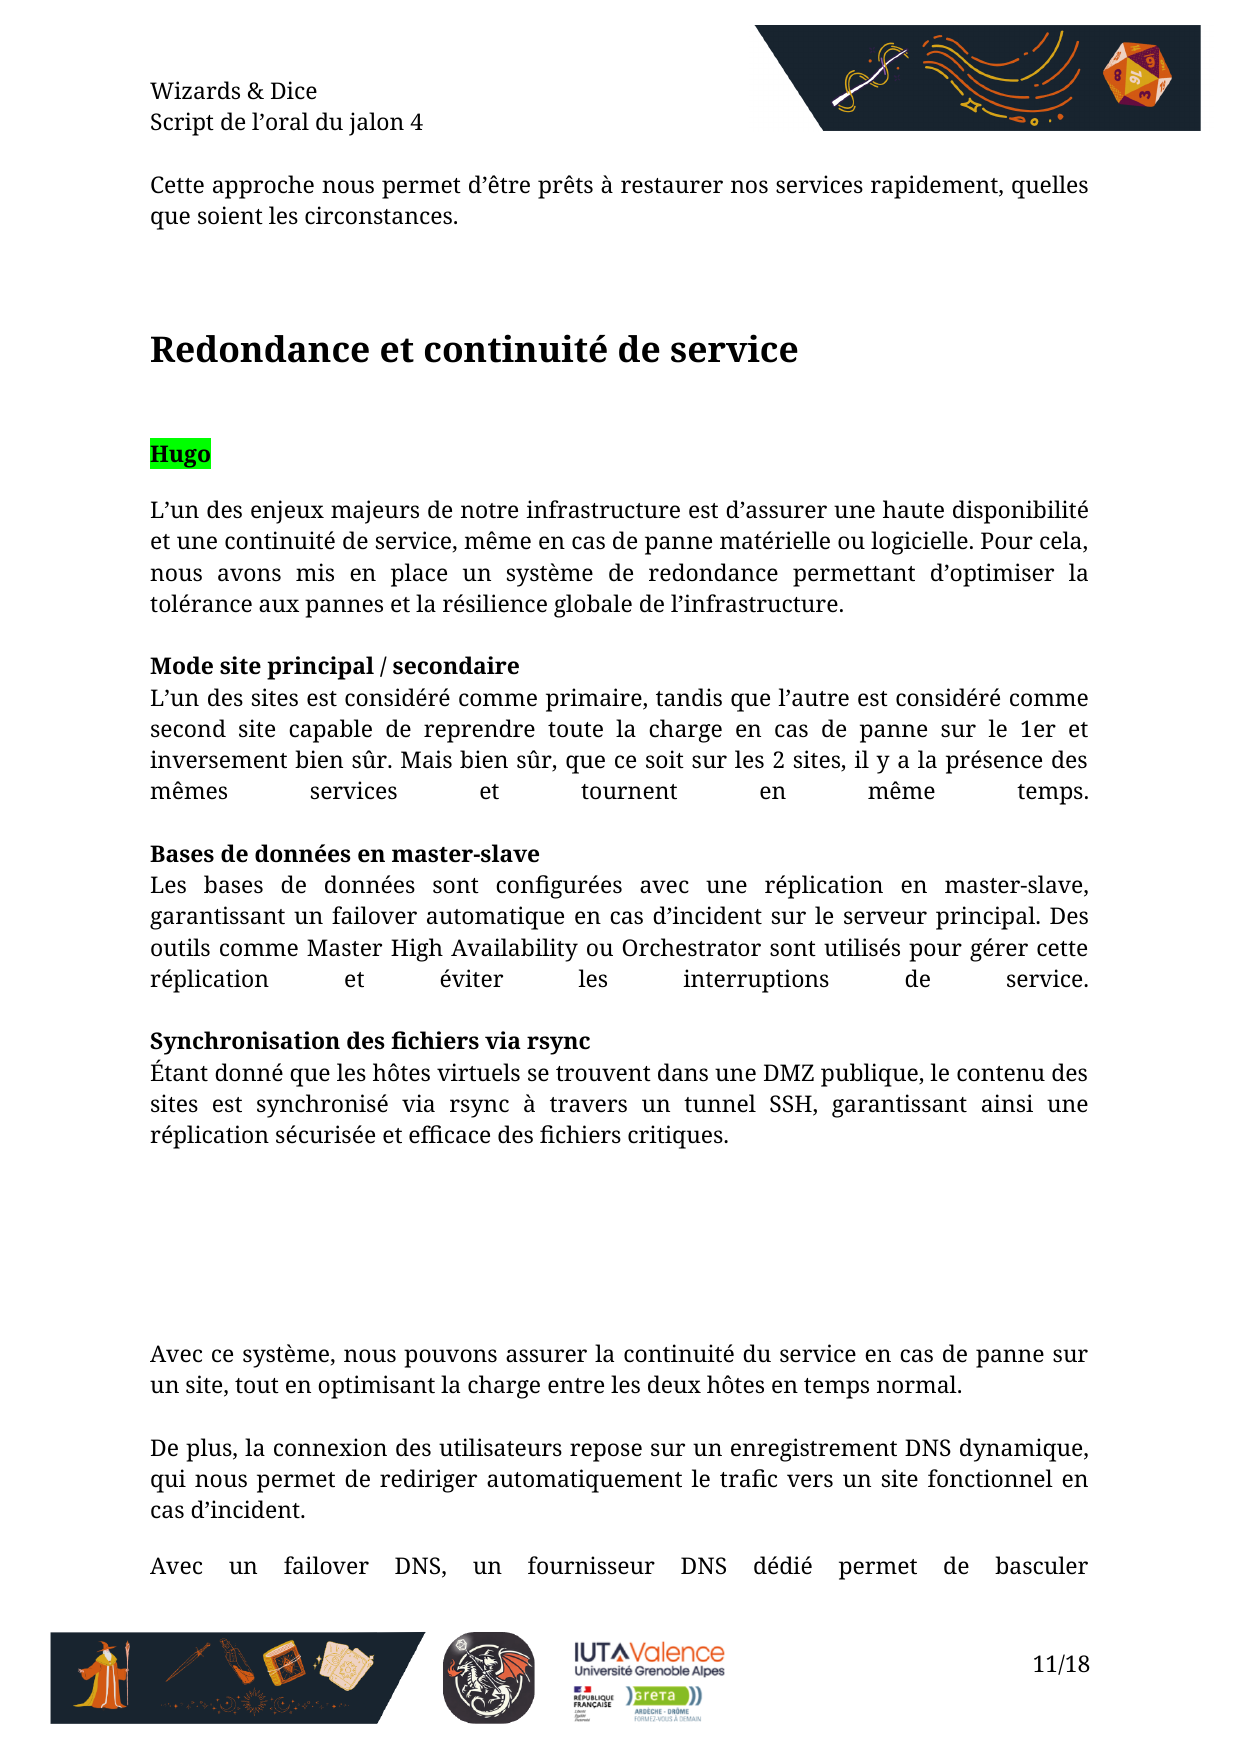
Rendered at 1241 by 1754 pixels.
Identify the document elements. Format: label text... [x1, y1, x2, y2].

text L’un des sites est considéré comme primaire, tandis que l’autre est considéré comme second site capable de reprendre toute la charge en cas de panne sur le 1er et inversement bien sûr. Mais bien sûr, que ce soit sur les 2 sites, il y a la présence des mêmes services et tournent en même temps. [150, 682, 1090, 838]
text De plus, la connexion des utilisateurs repose sur un enregistrement DNS dynamique, qui nous permet de rediriger automatiquement le trafic vers un site fonctionnel en cas d’incident. [150, 1432, 1090, 1525]
text Hugo [150, 438, 1090, 469]
text Les bases de données sont configurées avec une réplication en master-slave, garantissant un failover automatique en cas d’incident sur le serveur principal. Des outils comme Master High Availability ou Orchestrator sont utilisés pour gérer cette réplication et éviter les interruptions de service. [150, 869, 1090, 1025]
subtitle Redondance et continuité de service [150, 325, 1090, 373]
text Cette approche nous permet d’être prêts à restaurer nos services rapidement, quelles que soient les circonstances. [150, 169, 1090, 231]
text Étant donné que les hôtes virtuels se trouvent dans une DMZ publique, le contenu des sites est synchronisé via rsync à travers un tunnel SSH, garantissant ainsi une réplication sécurisée et efficace des fichiers critiques. [150, 1057, 1090, 1150]
text Avec un failover DNS, un fournisseur DNS dédié permet de basculer [150, 1550, 1090, 1582]
text Mode site principal / secondaire [150, 650, 1090, 682]
picture [42, 1628, 749, 1733]
picture [748, 25, 1214, 132]
text Bases de données en master-slave [150, 838, 1090, 869]
text Synchronisation des fichiers via rsync [150, 1025, 1090, 1057]
text L’un des enjeux majeurs de notre infrastructure est d’assurer une haute disponibilité et une continuité de service, même en cas de panne matérielle ou logicielle. Pour cela, nous avons mis en place un système de redondance permettant d’optimiser la tolérance aux pannes et la résilience globale de l’infrastructure. [150, 494, 1090, 619]
text Avec ce système, nous pouvons assurer la continuité du service en cas de panne sur un site, tout en optimisant la charge entre les deux hôtes en temps normal. [150, 1338, 1090, 1400]
